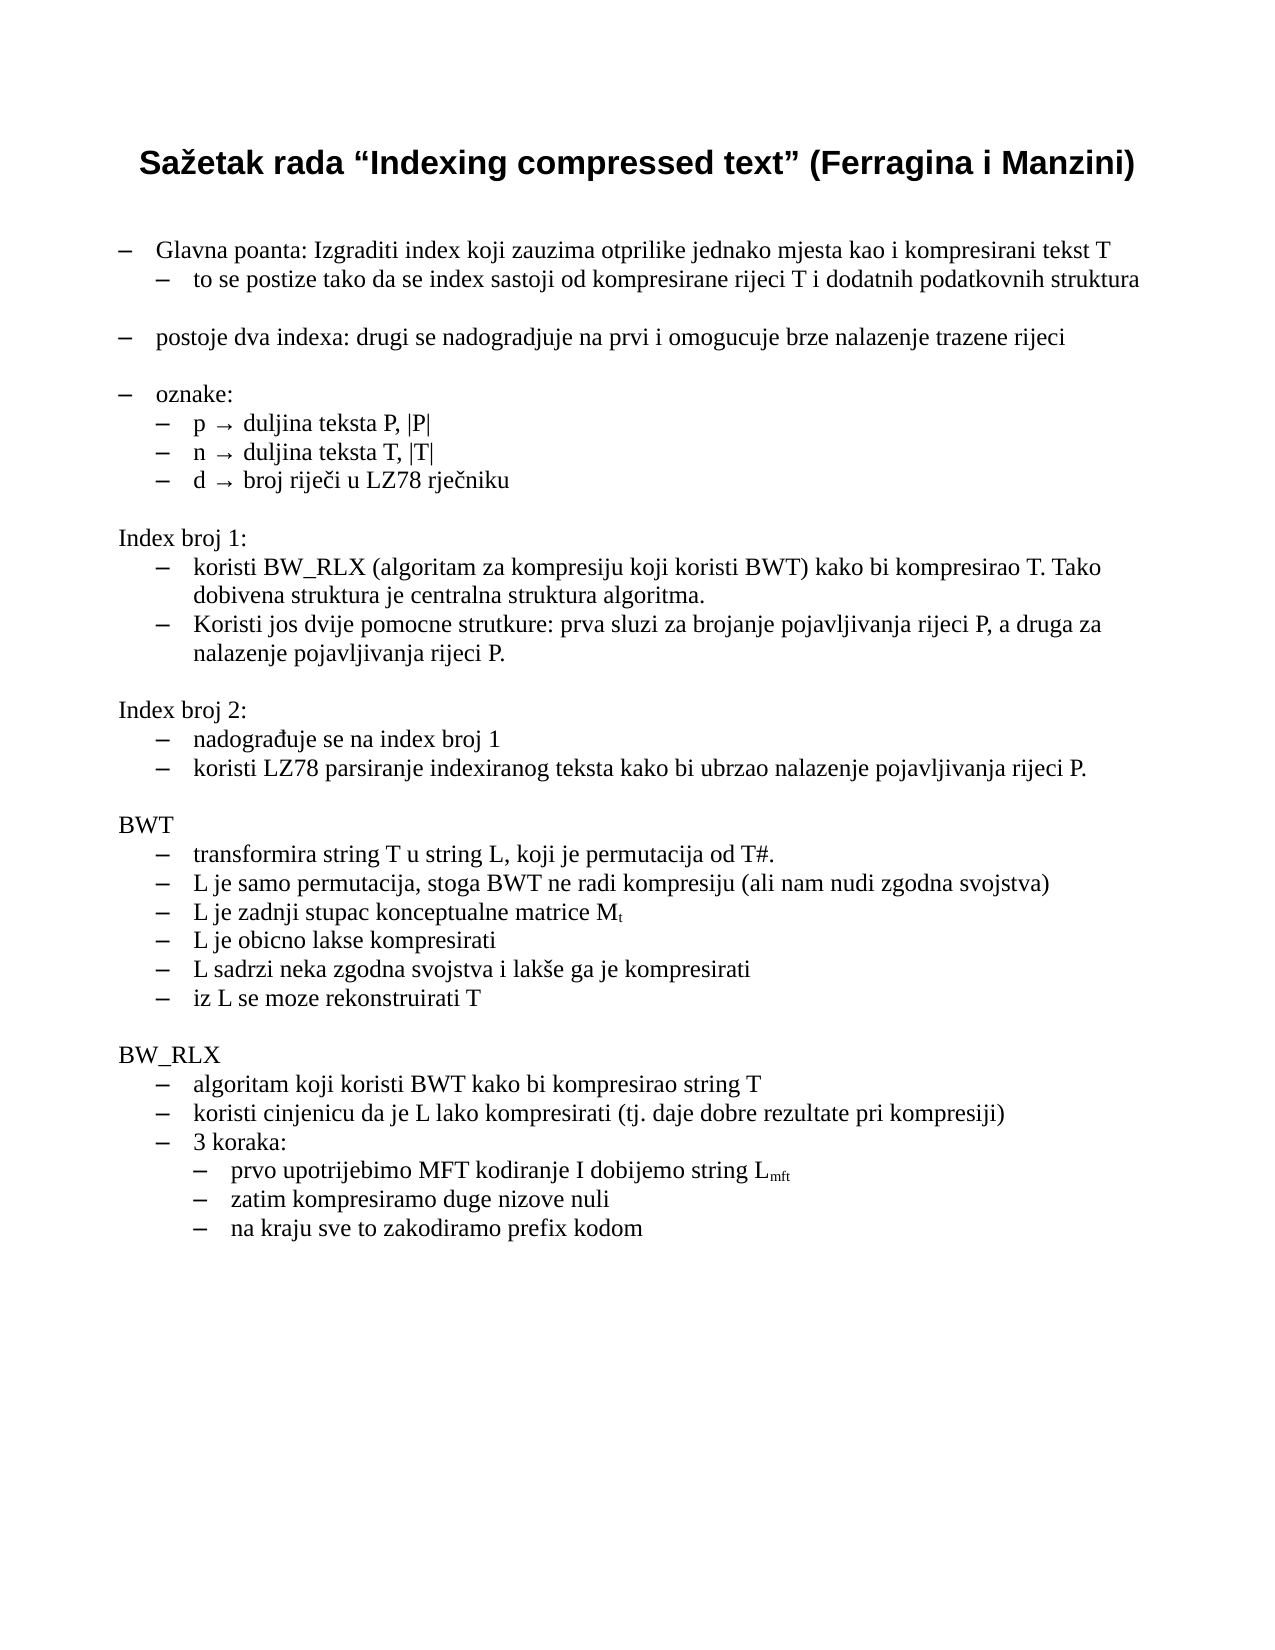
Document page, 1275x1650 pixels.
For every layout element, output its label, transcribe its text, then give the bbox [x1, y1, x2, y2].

list Glavna poanta: Izgraditi index koji zauzima otprilike jednako mjesta kao i kompresirani tekst T [118, 236, 1157, 264]
list L je obicno lakse kompresirati [156, 926, 1157, 954]
list 3 koraka: [156, 1127, 1157, 1156]
list koristi LZ78 parsiranje indexiranog teksta kako bi ubrzao nalazenje pojavljivanja rijeci P. [156, 753, 1157, 782]
list oznake: [118, 379, 1157, 408]
list L sadrzi neka zgodna svojstva i lakše ga je kompresirati [156, 954, 1157, 983]
list algoritam koji koristi BWT kako bi kompresirao string T [156, 1069, 1157, 1098]
list na kraju sve to zakodiramo prefix kodom [193, 1213, 1157, 1242]
list Koristi jos dvije pomocne strutkure: prva sluzi za brojanje pojavljivanja rijeci P, a druga za nalazenje pojavljivanja rijeci P. [156, 609, 1157, 667]
list zatim kompresiramo duge nizove nuli [193, 1184, 1157, 1213]
list prvo upotrijebimo MFT kodiranje I dobijemo string Lmft [193, 1156, 1157, 1184]
list to se postize tako da se index sastoji od kompresirane rijeci T i dodatnih podatkovnih struktura [156, 264, 1157, 293]
text Index broj 1: [118, 523, 1157, 552]
list L je samo permutacija, stoga BWT ne radi kompresiju (ali nam nudi zgodna svojstva) [156, 868, 1157, 897]
text BW_RLX [118, 1041, 1157, 1069]
list p → duljina teksta P, |P| [156, 408, 1157, 437]
list koristi cinjenicu da je L lako kompresirati (tj. daje dobre rezultate pri kompresiji) [156, 1098, 1157, 1127]
list n → duljina teksta T, |T| [156, 437, 1157, 466]
list koristi BW_RLX (algoritam za kompresiju koji koristi BWT) kako bi kompresirao T. Tako dobivena struktura je centralna struktura algoritma. [156, 552, 1157, 609]
list iz L se moze rekonstruirati T [156, 983, 1157, 1012]
text BWT [118, 811, 1157, 839]
subtitle Sažetak rada “Indexing compressed text” (Ferragina i Manzini) [118, 143, 1157, 182]
list transformira string T u string L, koji je permutacija od T#. [156, 839, 1157, 868]
list d → broj riječi u LZ78 rječniku [156, 466, 1157, 494]
list nadograđuje se na index broj 1 [156, 724, 1157, 753]
text Index broj 2: [118, 696, 1157, 724]
list L je zadnji stupac konceptualne matrice Mt [156, 897, 1157, 926]
list postoje dva indexa: drugi se nadogradjuje na prvi i omogucuje brze nalazenje trazene rijeci [118, 322, 1157, 351]
